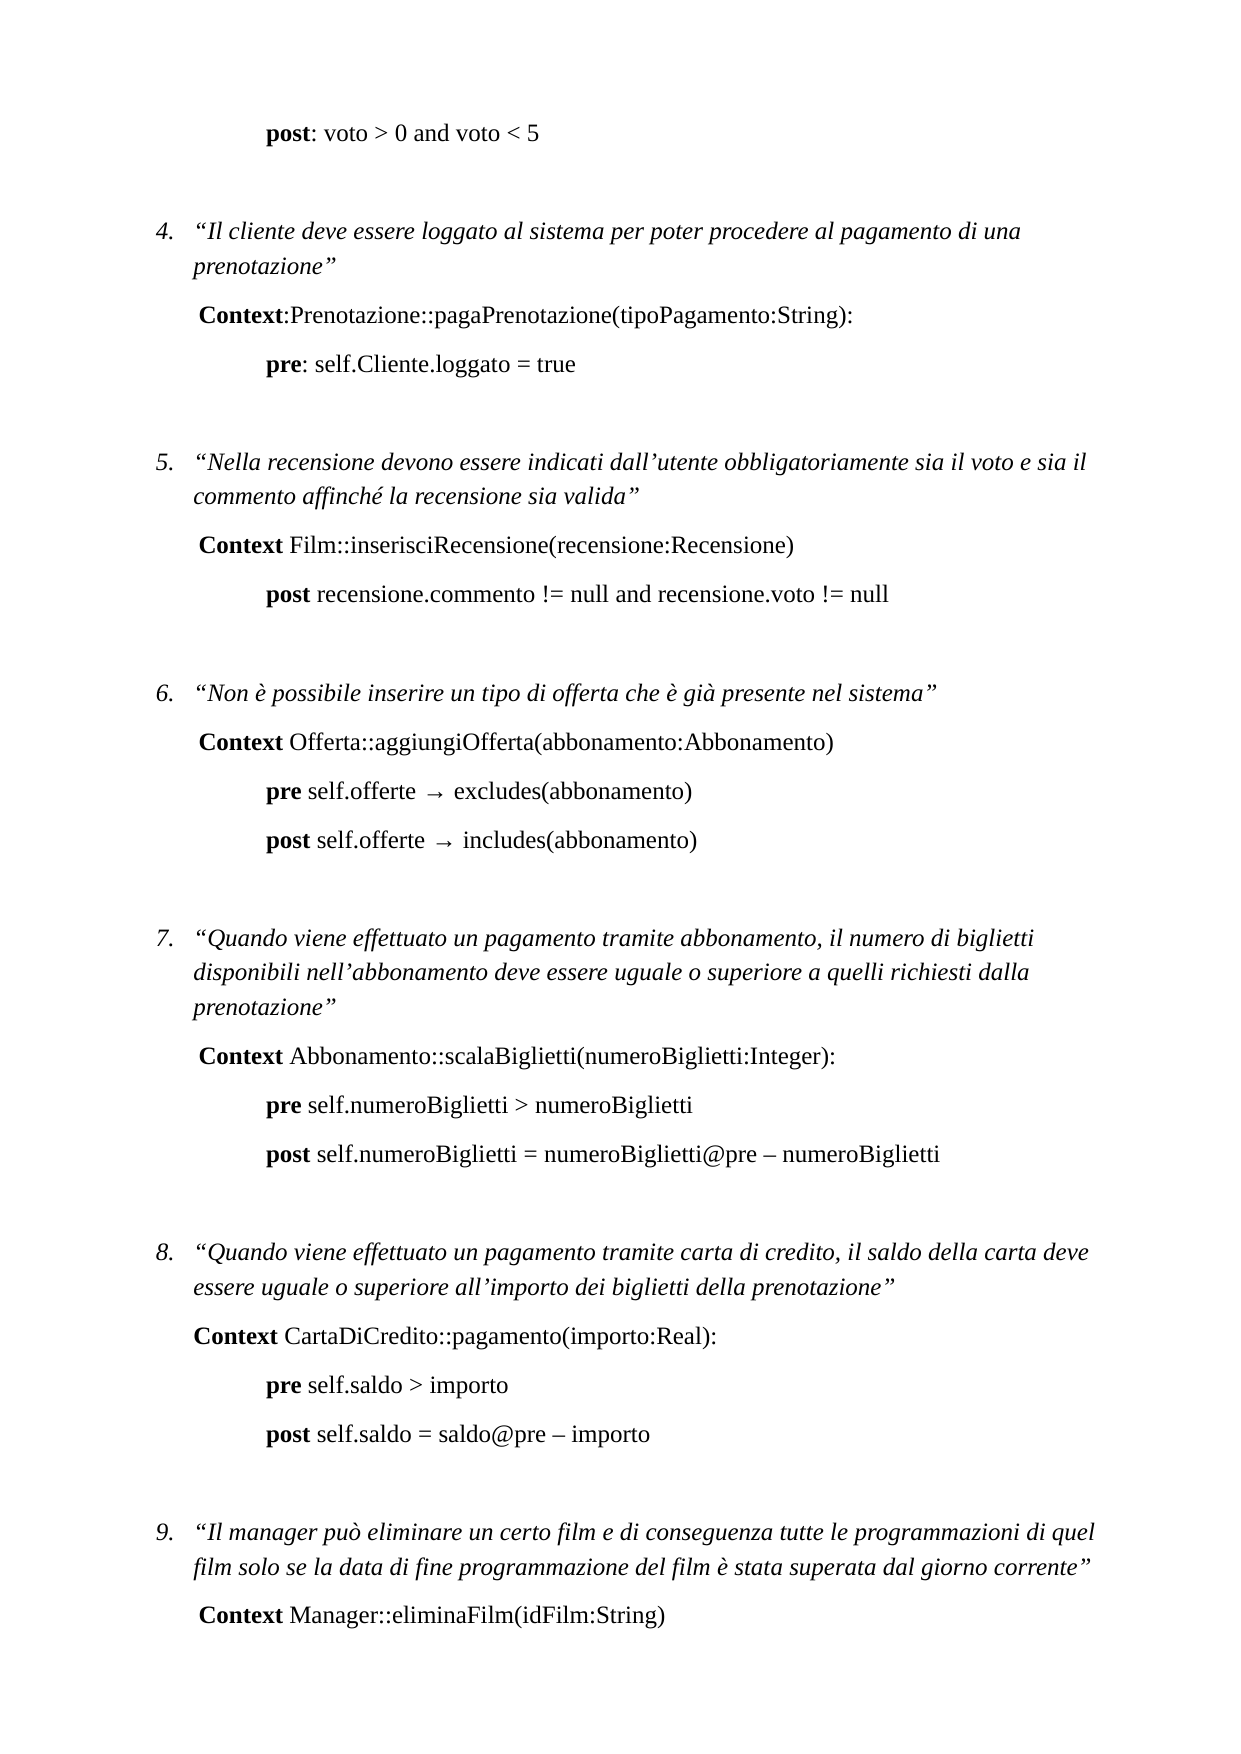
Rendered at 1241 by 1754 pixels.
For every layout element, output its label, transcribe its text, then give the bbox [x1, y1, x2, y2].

list “Non è possibile inserire un tipo di offerta che è già presente nel sistema” [156, 678, 1122, 706]
text Context Abbonamento::scalaBiglietti(numeroBiglietti:Integer): [118, 1041, 1122, 1070]
list “Quando viene effettuato un pagamento tramite abbonamento, il numero di biglietti disponibili nell’abbonamento deve essere uguale o superiore a quelli richiesti dalla prenotazione” [156, 923, 1122, 1021]
text post self.saldo = saldo@pre – importo [118, 1419, 1122, 1448]
list “Nella recensione devono essere indicati dall’utente obbligatoriamente sia il voto e sia il commento affinché la recensione sia valida” [156, 447, 1122, 510]
text pre self.offerte → excludes(abbonamento) [118, 776, 1122, 804]
text Context Film::inserisciRecensione(recensione:Recensione) [118, 531, 1122, 559]
text Context:Prenotazione::pagaPrenotazione(tipoPagamento:String): [118, 300, 1122, 328]
text post recensione.commento != null and recensione.voto != null [118, 579, 1122, 608]
text pre: self.Cliente.loggato = true [118, 349, 1122, 378]
list “Il manager può eliminare un certo film e di conseguenza tutte le programmazioni di quel film solo se la data di fine programmazione del film è stata superata dal giorno corrente” [156, 1517, 1122, 1580]
text post self.numeroBiglietti = numeroBiglietti@pre – numeroBiglietti [118, 1139, 1122, 1168]
list Context CartaDiCredito::pagamento(importo:Real): [156, 1321, 1122, 1349]
text post: voto > 0 and voto < 5 [118, 118, 1122, 147]
text post self.offerte → includes(abbonamento) [118, 825, 1122, 854]
list “Il cliente deve essere loggato al sistema per poter procedere al pagamento di una prenotazione” [156, 216, 1122, 279]
text pre self.numeroBiglietti > numeroBiglietti [118, 1090, 1122, 1119]
text pre self.saldo > importo [118, 1370, 1122, 1399]
text Context Manager::eliminaFilm(idFilm:String) [118, 1601, 1122, 1629]
text Context Offerta::aggiungiOfferta(abbonamento:Abbonamento) [118, 727, 1122, 756]
list “Quando viene effettuato un pagamento tramite carta di credito, il saldo della carta deve essere uguale o superiore all’importo dei biglietti della prenotazione” [156, 1237, 1122, 1301]
